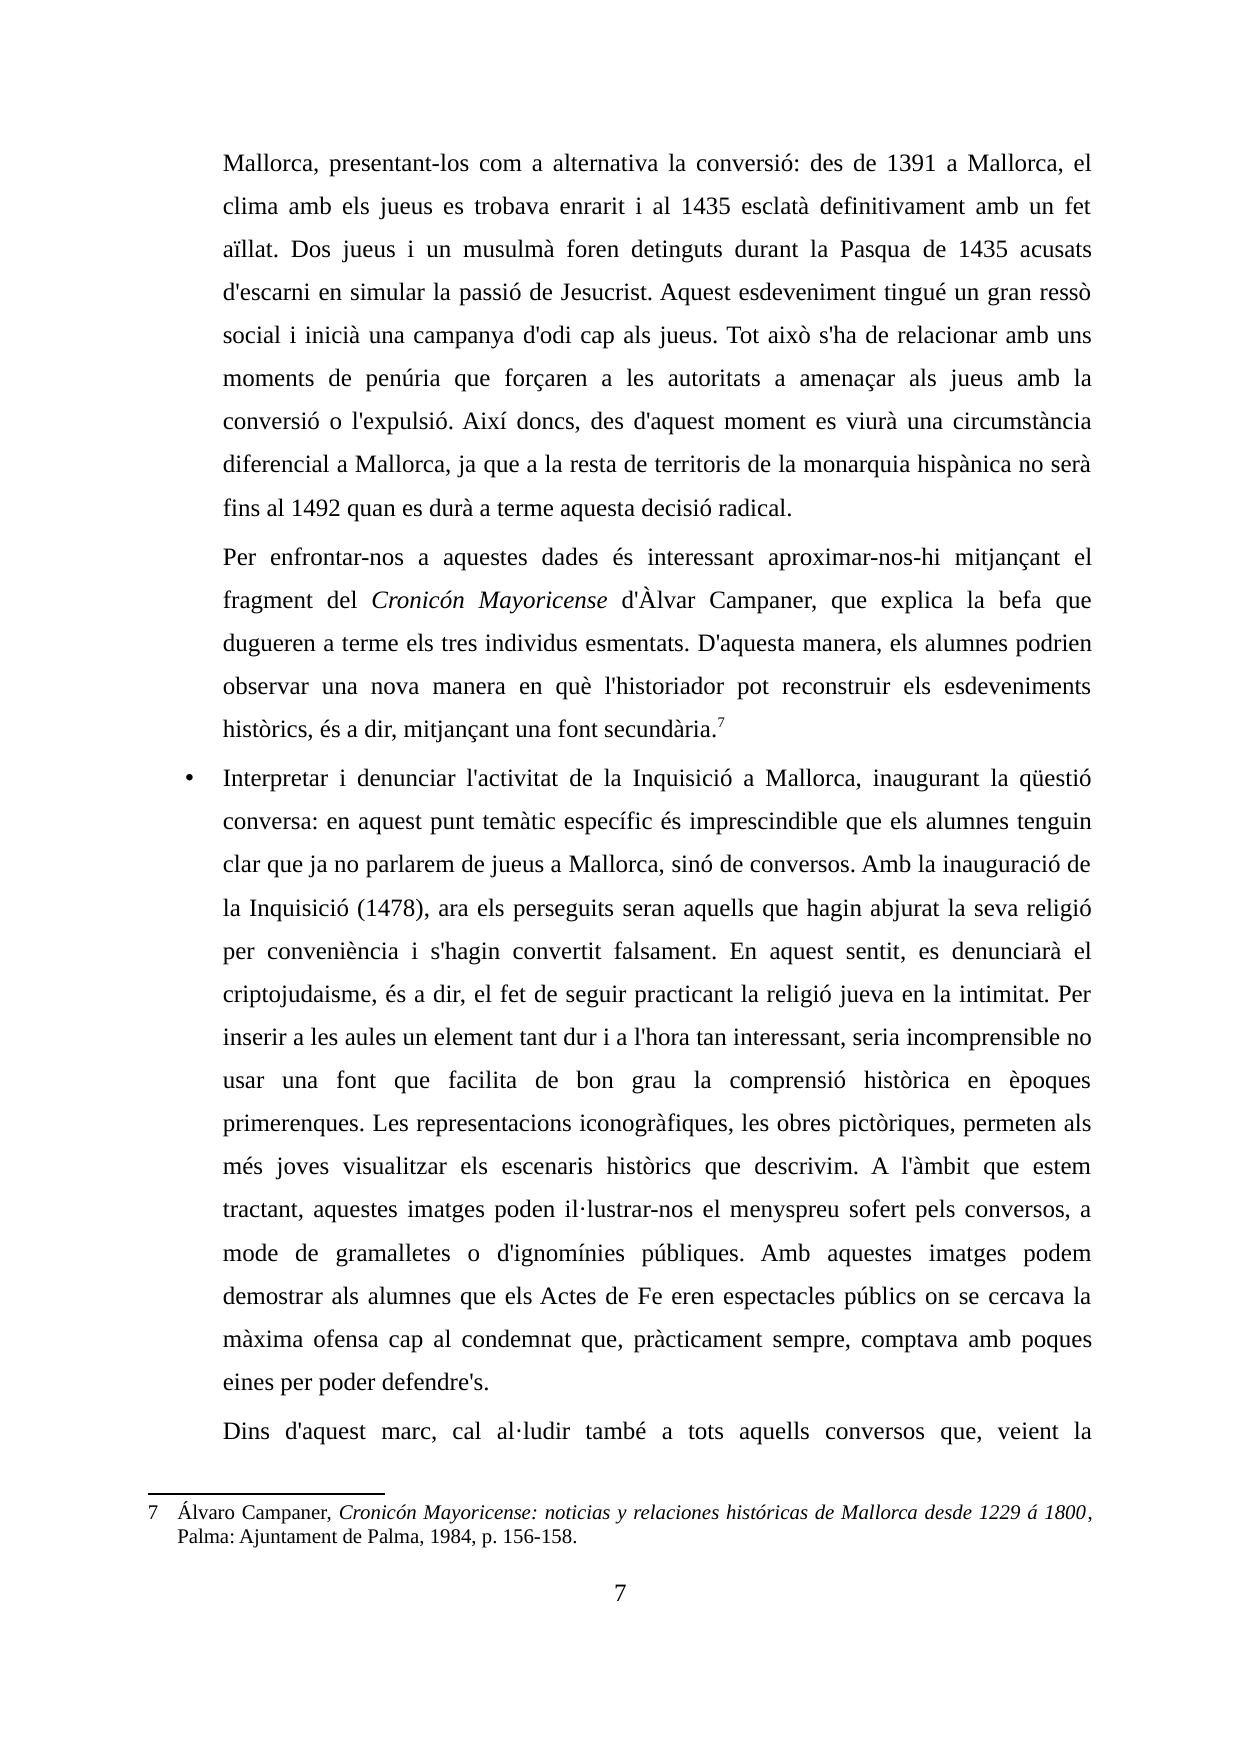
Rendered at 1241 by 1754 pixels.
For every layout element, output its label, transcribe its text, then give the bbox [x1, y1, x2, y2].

list Mallorca, presentant-los com a alternativa la conversió: des de 1391 a Mallorca, el clima amb els jueus es trobava enrarit i al 1435 esclatà definitivament amb un fet aïllat. Dos jueus i un musulmà foren detinguts durant la Pasqua de 1435 acusats d'escarni en simular la passió de Jesucrist. Aquest esdeveniment tingué un gran ressò social i inicià una campanya d'odi cap als jueus. Tot això s'ha de relacionar amb uns moments de penúria que forçaren a les autoritats a amenaçar als jueus amb la conversió o l'expulsió. Així doncs, des d'aquest moment es viurà una circumstància diferencial a Mallorca, ja que a la resta de territoris de la monarquia hispànica no serà fins al 1492 quan es durà a terme aquesta decisió radical. [185, 148, 1093, 521]
list Interpretar i denunciar l'activitat de la Inquisició a Mallorca, inaugurant la qüestió conversa: en aquest punt temàtic específic és imprescindible que els alumnes tenguin clar que ja no parlarem de jueus a Mallorca, sinó de conversos. Amb la inauguració de la Inquisició (1478), ara els perseguits seran aquells que hagin abjurat la seva religió per conveniència i s'hagin convertit falsament. En aquest sentit, es denunciarà el criptojudaisme, és a dir, el fet de seguir practicant la religió jueva en la intimitat. Per inserir a les aules un element tant dur i a l'hora tan interessant, seria incomprensible no usar una font que facilita de bon grau la comprensió històrica en èpoques primerenques. Les representacions iconogràfiques, les obres pictòriques, permeten als més joves visualitzar els escenaris històrics que descrivim. A l'àmbit que estem tractant, aquestes imatges poden il·lustrar-nos el menyspreu sofert pels conversos, a mode de gramalletes o d'ignomínies públiques. Amb aquestes imatges podem demostrar als alumnes que els Actes de Fe eren espectacles públics on se cercava la màxima ofensa cap al condemnat que, pràcticament sempre, comptava amb poques eines per poder defendre's. [185, 763, 1093, 1396]
list Álvaro Campaner, Cronicón Mayoricense: noticias y relaciones históricas de Mallorca desde 1229 á 1800, Palma: Ajuntament de Palma, 1984, p. 156-158. [148, 1500, 1093, 1548]
list Per enfrontar-nos a aquestes dades és interessant aproximar-nos-hi mitjançant el fragment del Cronicón Mayoricense d'Àlvar Campaner, que explica la befa que dugueren a terme els tres individus esmentats. D'aquesta manera, els alumnes podrien observar una nova manera en què l'historiador pot reconstruir els esdeveniments històrics, és a dir, mitjançant una font secundària. [185, 542, 1093, 743]
list Dins d'aquest marc, cal al·ludir també a tots aquells conversos que, veient la [185, 1416, 1093, 1445]
